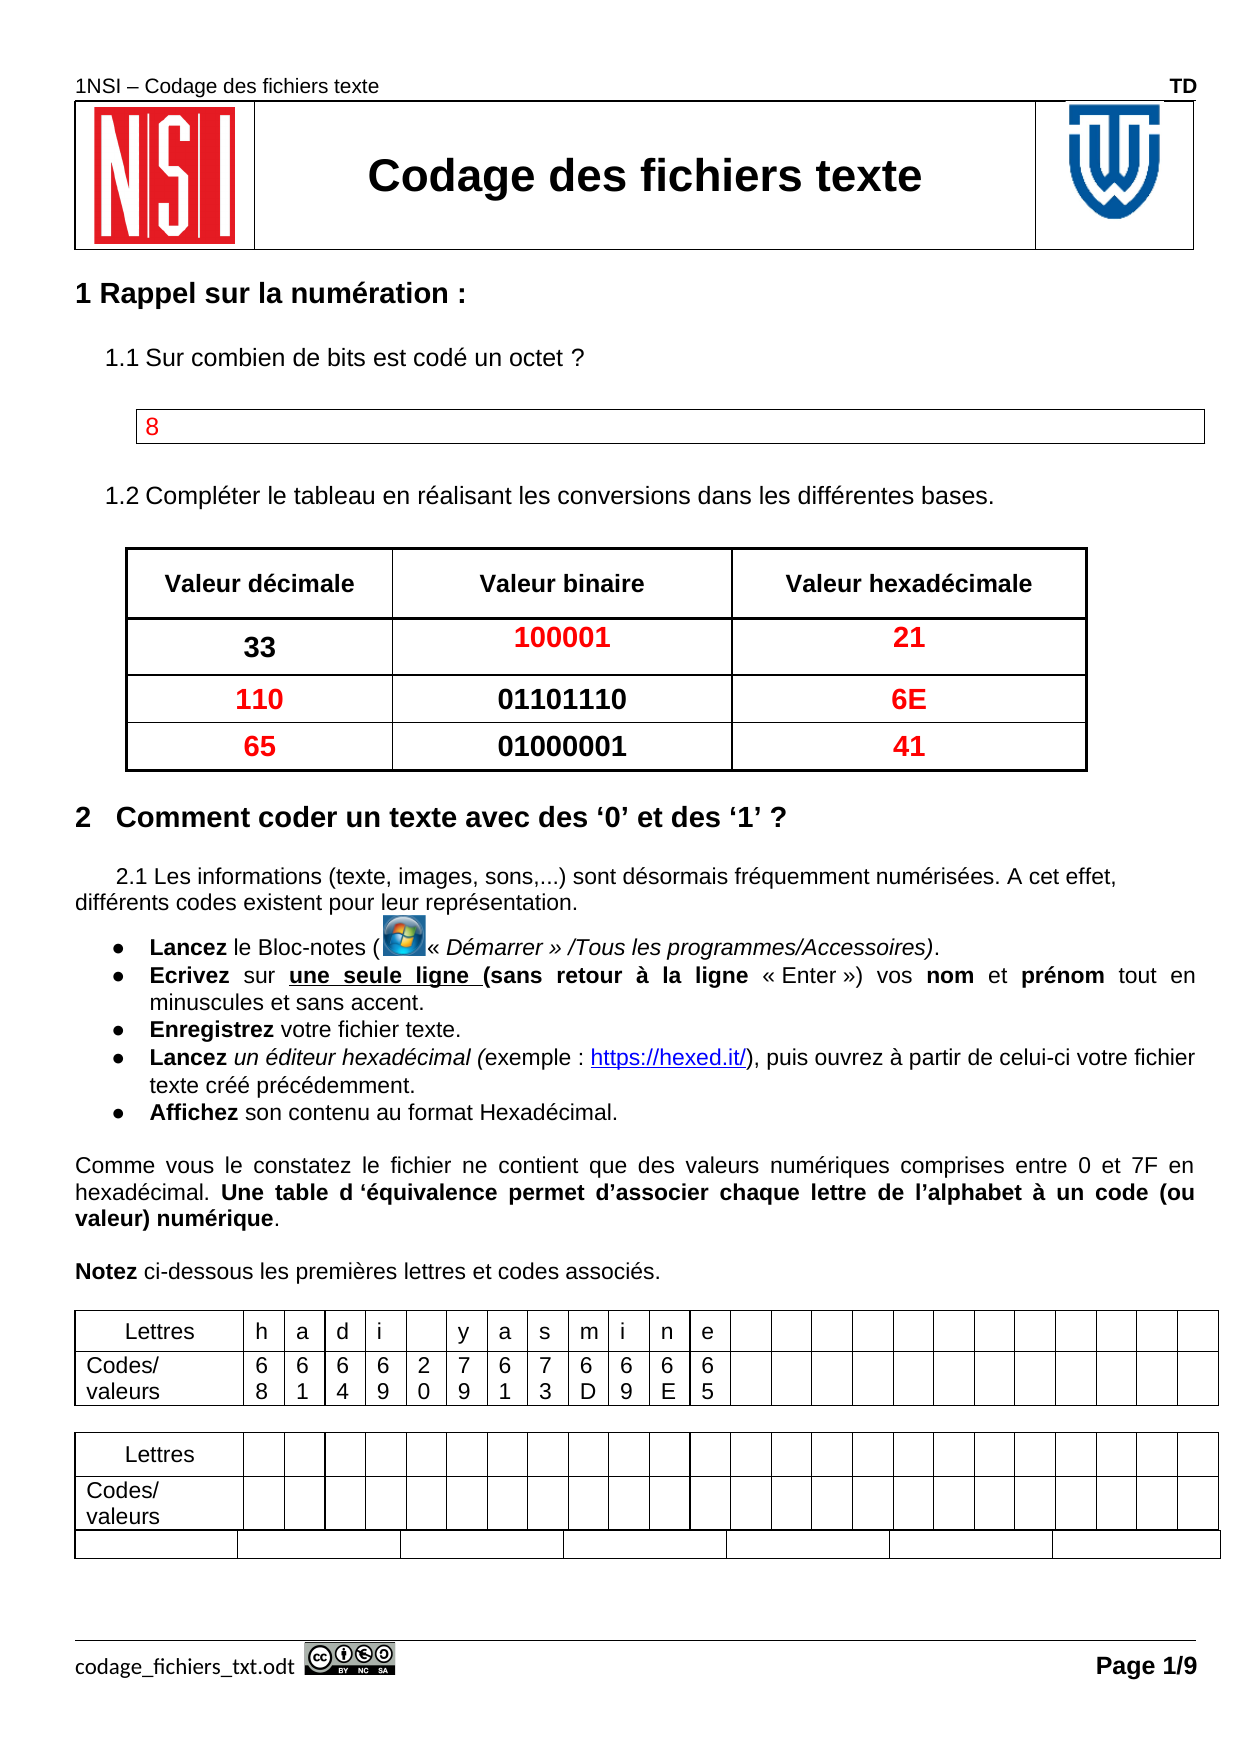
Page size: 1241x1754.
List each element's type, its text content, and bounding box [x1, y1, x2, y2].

table_header a [488, 1311, 527, 1351]
table_header [853, 1433, 893, 1476]
table_cell [691, 1477, 730, 1529]
table_cell [1137, 1477, 1177, 1529]
table_cell [650, 1477, 689, 1529]
table_cell [488, 1477, 527, 1529]
list Lancez un éditeur hexadécimal (exemple : https://hexed.it/), puis ouvrez à partir de celui-ci votre fichier texte créé précédemment. [112, 1043, 1196, 1098]
table_cell [1015, 1477, 1055, 1529]
table_cell [1056, 1352, 1096, 1404]
table_cell 79 [447, 1352, 487, 1404]
table_header a [285, 1311, 324, 1351]
table_header [366, 1433, 406, 1476]
list Affichez son contenu au format Hexadécimal. [112, 1098, 1196, 1126]
table_header [1015, 1433, 1055, 1476]
table_cell [934, 1477, 974, 1529]
table_cell 6E [650, 1352, 689, 1404]
table_header [1056, 1433, 1096, 1476]
table_header [853, 1311, 893, 1351]
table_header e [691, 1311, 730, 1351]
table_cell [1178, 1352, 1218, 1404]
table_header [447, 1433, 487, 1476]
table_header [285, 1433, 324, 1476]
table_cell [772, 1352, 811, 1404]
table_cell 68 [244, 1352, 284, 1404]
table_header [1097, 1433, 1136, 1476]
table_cell 69 [366, 1352, 406, 1404]
table_cell Codes/valeurs [76, 1477, 243, 1529]
table_header [326, 1433, 365, 1476]
table_cell [975, 1352, 1014, 1404]
table_header [894, 1311, 933, 1351]
table_cell [975, 1477, 1014, 1529]
table_cell [244, 1477, 284, 1529]
table_header [569, 1433, 608, 1476]
table_header [1015, 1311, 1055, 1351]
table_header [1137, 1433, 1177, 1476]
table_cell 64 [326, 1352, 365, 1404]
table_cell 73 [528, 1352, 568, 1404]
table_cell 6D [569, 1352, 608, 1404]
table_header [812, 1311, 852, 1351]
table_header Valeur binaire [393, 550, 731, 617]
table_cell 110 [128, 676, 392, 721]
table_header [772, 1311, 811, 1351]
table_cell 01000001 [393, 723, 731, 769]
table_header y [447, 1311, 487, 1351]
table_header Valeur hexadécimale [733, 550, 1085, 617]
table_header s [528, 1311, 568, 1351]
table_header Valeur décimale [128, 550, 392, 617]
table_cell [569, 1477, 608, 1529]
list Lancez le Bloc-notes (« Démarrer » /Tous les programmes/Accessoires). [112, 916, 1196, 961]
table_header [731, 1433, 771, 1476]
table_cell [894, 1352, 933, 1404]
list Enregistrez votre fichier texte. [112, 1016, 1196, 1043]
table_cell [934, 1352, 974, 1404]
table_header [76, 102, 254, 249]
table_cell 6E [733, 676, 1085, 721]
list Ecrivez sur une seule ligne (sans retour à la ligne « Enter ») vos nom et prénom tout en minuscules et sans accent. [112, 961, 1196, 1016]
table_cell [447, 1477, 487, 1529]
table_header Codage des fichiers texte [255, 102, 1035, 249]
table_cell [528, 1477, 568, 1529]
table_header [238, 1531, 400, 1558]
table_header [407, 1433, 446, 1476]
table_header i [366, 1311, 406, 1351]
table_header [1053, 1531, 1220, 1558]
table_header Lettres [76, 1433, 243, 1476]
text 2.1 Les informations (texte, images, sons,...) sont désormais fréquemment numérisées. A cet effet, différents codes existent pour leur représentation. [75, 863, 1196, 916]
table_header [934, 1433, 974, 1476]
table_header [564, 1531, 726, 1558]
table_cell 21 [733, 620, 1085, 674]
table_cell [853, 1477, 893, 1529]
table_cell [894, 1477, 933, 1529]
table_cell [1137, 1352, 1177, 1404]
table_cell [1015, 1352, 1055, 1404]
table_header [772, 1433, 811, 1476]
table_header h [244, 1311, 284, 1351]
table_header i [609, 1311, 649, 1351]
table_header n [650, 1311, 689, 1351]
table_header m [569, 1311, 608, 1351]
table_cell 61 [285, 1352, 324, 1404]
table_header [528, 1433, 568, 1476]
table_header [650, 1433, 689, 1476]
table_header [691, 1433, 730, 1476]
list Comment coder un texte avec des ‘0’ et des ‘1’ ? [75, 801, 1196, 834]
table_cell 41 [733, 723, 1085, 769]
table_cell 61 [488, 1352, 527, 1404]
list Compléter le tableau en réalisant les conversions dans les différentes bases. [104, 481, 1196, 510]
table_header [727, 1531, 889, 1558]
table_header [1097, 1311, 1136, 1351]
table_cell [407, 1477, 446, 1529]
table_cell [1056, 1477, 1096, 1529]
text 1 Rappel sur la numération : [75, 276, 1196, 309]
table_header [488, 1433, 527, 1476]
table_header [1137, 1311, 1177, 1351]
table_cell [812, 1477, 852, 1529]
table_cell 69 [609, 1352, 649, 1404]
table_header [76, 1531, 237, 1558]
table_cell [853, 1352, 893, 1404]
table_cell 20 [407, 1352, 446, 1404]
text Notez ci-dessous les premières lettres et codes associés. [75, 1258, 1196, 1284]
table_header [609, 1433, 649, 1476]
table_header [1178, 1311, 1218, 1351]
table_cell [1097, 1352, 1136, 1404]
table_header [934, 1311, 974, 1351]
table_header [1178, 1433, 1218, 1476]
list Sur combien de bits est codé un octet ? [104, 343, 1196, 371]
table_cell 100001 [393, 620, 731, 674]
list 8 [137, 410, 1204, 443]
table_cell [731, 1352, 771, 1404]
table_header Lettres [76, 1311, 243, 1351]
table_header [975, 1433, 1014, 1476]
table_header [401, 1531, 563, 1558]
table_header [812, 1433, 852, 1476]
table_header [890, 1531, 1052, 1558]
table_cell [609, 1477, 649, 1529]
table_cell [1097, 1477, 1136, 1529]
table_cell [772, 1477, 811, 1529]
table_header [731, 1311, 771, 1351]
table_cell [1178, 1477, 1218, 1529]
table_cell [812, 1352, 852, 1404]
table_cell 65 [128, 723, 392, 769]
picture [383, 915, 426, 956]
table_header [1036, 102, 1193, 249]
text Comme vous le constatez le fichier ne contient que des valeurs numériques comprises entre 0 et 7F en hexadécimal. Une table d ‘équivalence permet d’associer chaque lettre de l’alphabet à un code (ou valeur) numérique. [75, 1152, 1196, 1231]
table_cell 33 [128, 620, 392, 674]
table_header [1056, 1311, 1096, 1351]
table_cell 65 [691, 1352, 730, 1404]
table_header [244, 1433, 284, 1476]
table_cell [326, 1477, 365, 1529]
table_header d [326, 1311, 365, 1351]
table_cell [366, 1477, 406, 1529]
table_header [894, 1433, 933, 1476]
table_header [975, 1311, 1014, 1351]
table_cell [285, 1477, 324, 1529]
table_header [407, 1311, 446, 1351]
table_cell Codes/valeurs [76, 1352, 243, 1404]
table_cell [731, 1477, 771, 1529]
table_cell 01101110 [393, 676, 731, 721]
picture [304, 1642, 396, 1675]
